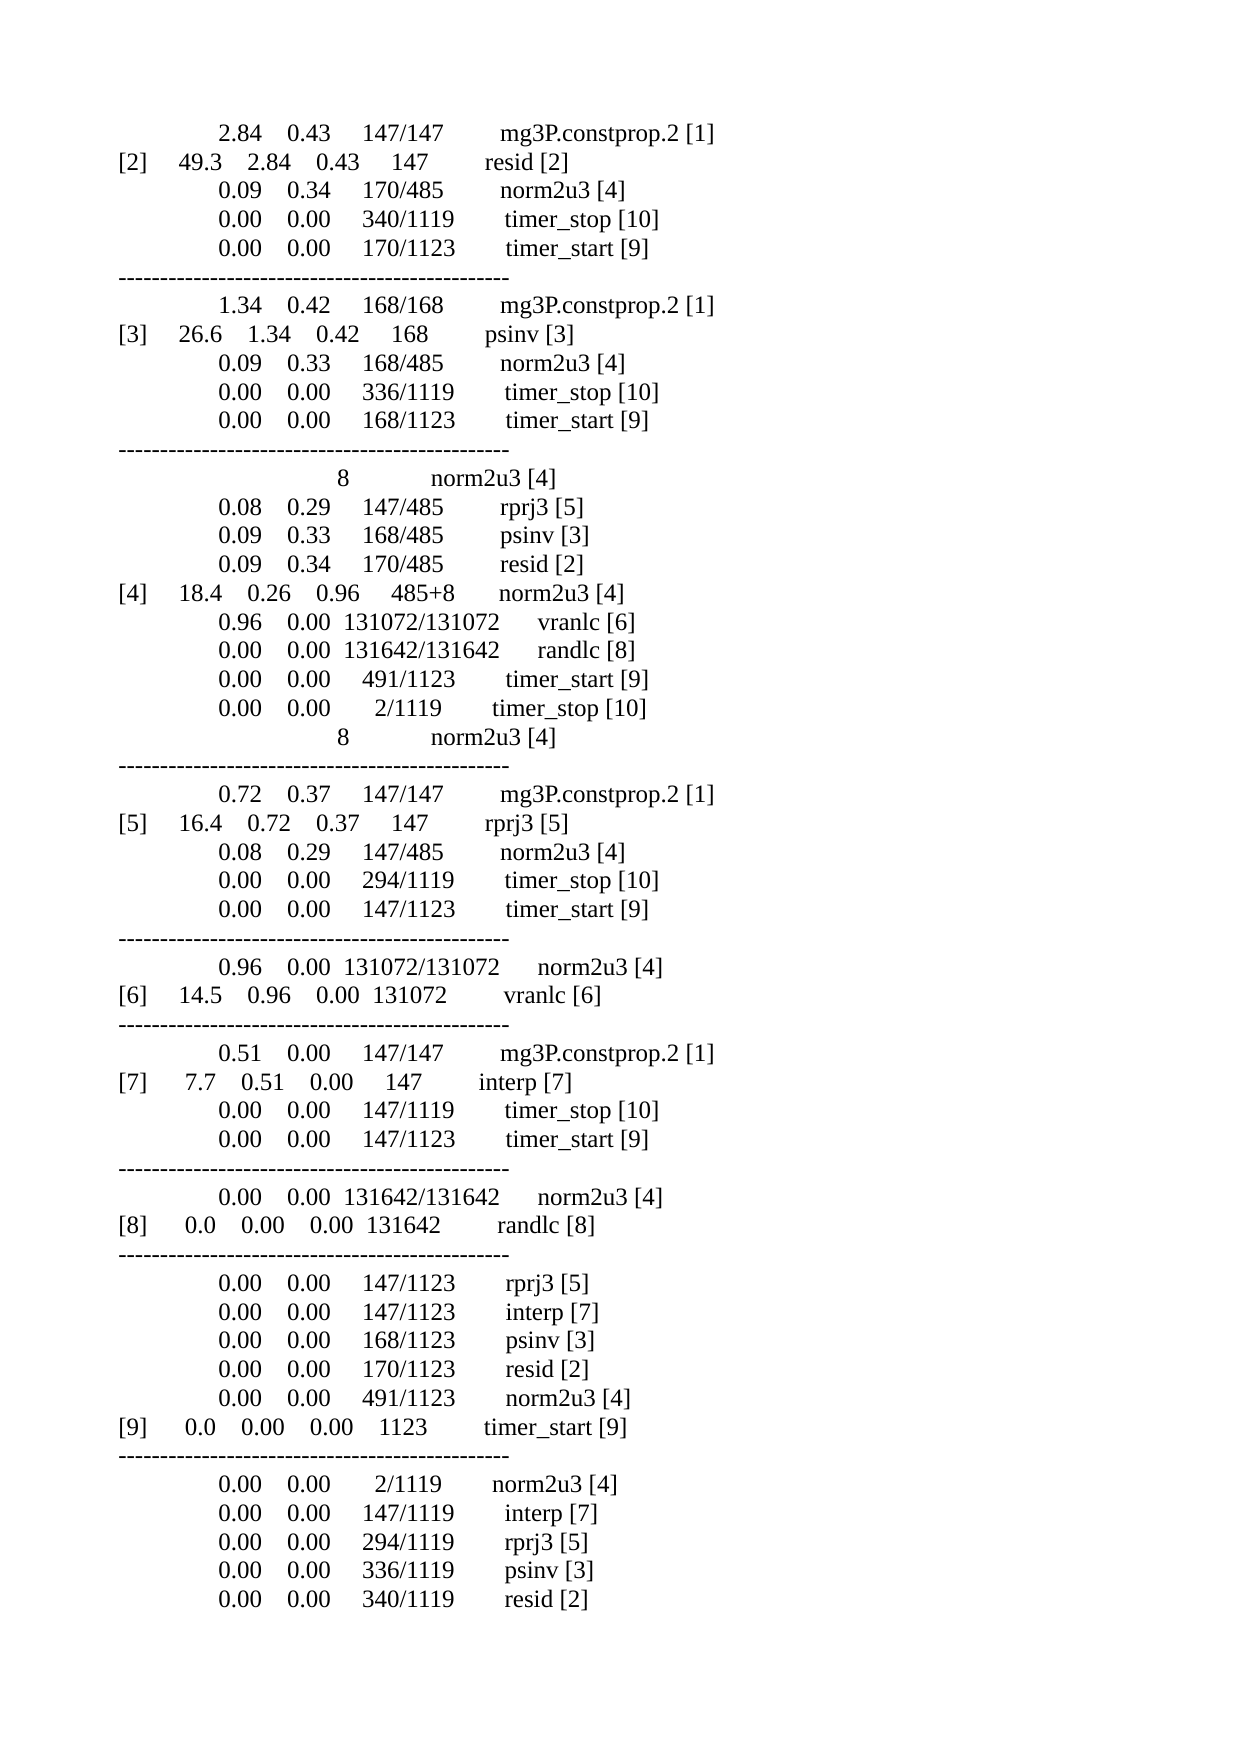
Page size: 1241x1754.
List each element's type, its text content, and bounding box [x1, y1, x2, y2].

text [7] 7.7 0.51 0.00 147 interp [7] [118, 1067, 1122, 1096]
text 0.00 0.00 294/1119 timer_stop [10] [118, 866, 1122, 894]
text 0.00 0.00 131642/131642 norm2u3 [4] [118, 1182, 1122, 1211]
text ----------------------------------------------- [118, 1441, 1122, 1469]
text 8 norm2u3 [4] [118, 463, 1122, 492]
text ----------------------------------------------- [118, 262, 1122, 291]
text [5] 16.4 0.72 0.37 147 rprj3 [5] [118, 808, 1122, 837]
text 0.00 0.00 131642/131642 randlc [8] [118, 636, 1122, 664]
text 0.08 0.29 147/485 norm2u3 [4] [118, 837, 1122, 866]
text 1.34 0.42 168/168 mg3P.constprop.2 [1] [118, 291, 1122, 319]
text 0.00 0.00 170/1123 resid [2] [118, 1354, 1122, 1383]
text [9] 0.0 0.00 0.00 1123 timer_start [9] [118, 1412, 1122, 1441]
text 0.09 0.34 170/485 norm2u3 [4] [118, 176, 1122, 204]
text 0.08 0.29 147/485 rprj3 [5] [118, 492, 1122, 521]
text ----------------------------------------------- [118, 1153, 1122, 1182]
text ----------------------------------------------- [118, 1239, 1122, 1268]
text 0.00 0.00 147/1123 timer_start [9] [118, 894, 1122, 923]
text 0.00 0.00 147/1119 timer_stop [10] [118, 1096, 1122, 1124]
text 0.00 0.00 2/1119 timer_stop [10] [118, 693, 1122, 722]
text ----------------------------------------------- [118, 923, 1122, 952]
text 0.00 0.00 147/1123 rprj3 [5] [118, 1268, 1122, 1297]
text 0.72 0.37 147/147 mg3P.constprop.2 [1] [118, 779, 1122, 808]
text [3] 26.6 1.34 0.42 168 psinv [3] [118, 319, 1122, 348]
text 0.00 0.00 147/1123 interp [7] [118, 1297, 1122, 1326]
text ----------------------------------------------- [118, 751, 1122, 779]
text 0.00 0.00 340/1119 resid [2] [118, 1584, 1122, 1613]
text 0.00 0.00 336/1119 psinv [3] [118, 1556, 1122, 1584]
text 0.00 0.00 170/1123 timer_start [9] [118, 233, 1122, 262]
text 0.09 0.34 170/485 resid [2] [118, 549, 1122, 578]
text [4] 18.4 0.26 0.96 485+8 norm2u3 [4] [118, 578, 1122, 607]
text 0.00 0.00 2/1119 norm2u3 [4] [118, 1469, 1122, 1498]
text 0.51 0.00 147/147 mg3P.constprop.2 [1] [118, 1038, 1122, 1067]
text [8] 0.0 0.00 0.00 131642 randlc [8] [118, 1211, 1122, 1239]
text 0.00 0.00 340/1119 timer_stop [10] [118, 204, 1122, 233]
text 0.00 0.00 294/1119 rprj3 [5] [118, 1527, 1122, 1556]
text 0.00 0.00 147/1119 interp [7] [118, 1498, 1122, 1527]
text 0.00 0.00 168/1123 timer_start [9] [118, 406, 1122, 434]
text 0.00 0.00 168/1123 psinv [3] [118, 1326, 1122, 1354]
text 0.96 0.00 131072/131072 vranlc [6] [118, 607, 1122, 636]
text ----------------------------------------------- [118, 1009, 1122, 1038]
text 0.00 0.00 491/1123 norm2u3 [4] [118, 1383, 1122, 1412]
text ----------------------------------------------- [118, 434, 1122, 463]
text 0.09 0.33 168/485 norm2u3 [4] [118, 348, 1122, 377]
text 0.09 0.33 168/485 psinv [3] [118, 521, 1122, 549]
text 0.00 0.00 147/1123 timer_start [9] [118, 1124, 1122, 1153]
text 2.84 0.43 147/147 mg3P.constprop.2 [1] [118, 118, 1122, 147]
text [2] 49.3 2.84 0.43 147 resid [2] [118, 147, 1122, 176]
text 0.00 0.00 336/1119 timer_stop [10] [118, 377, 1122, 406]
text 0.00 0.00 491/1123 timer_start [9] [118, 664, 1122, 693]
text 0.96 0.00 131072/131072 norm2u3 [4] [118, 952, 1122, 981]
text 8 norm2u3 [4] [118, 722, 1122, 751]
text [6] 14.5 0.96 0.00 131072 vranlc [6] [118, 981, 1122, 1009]
